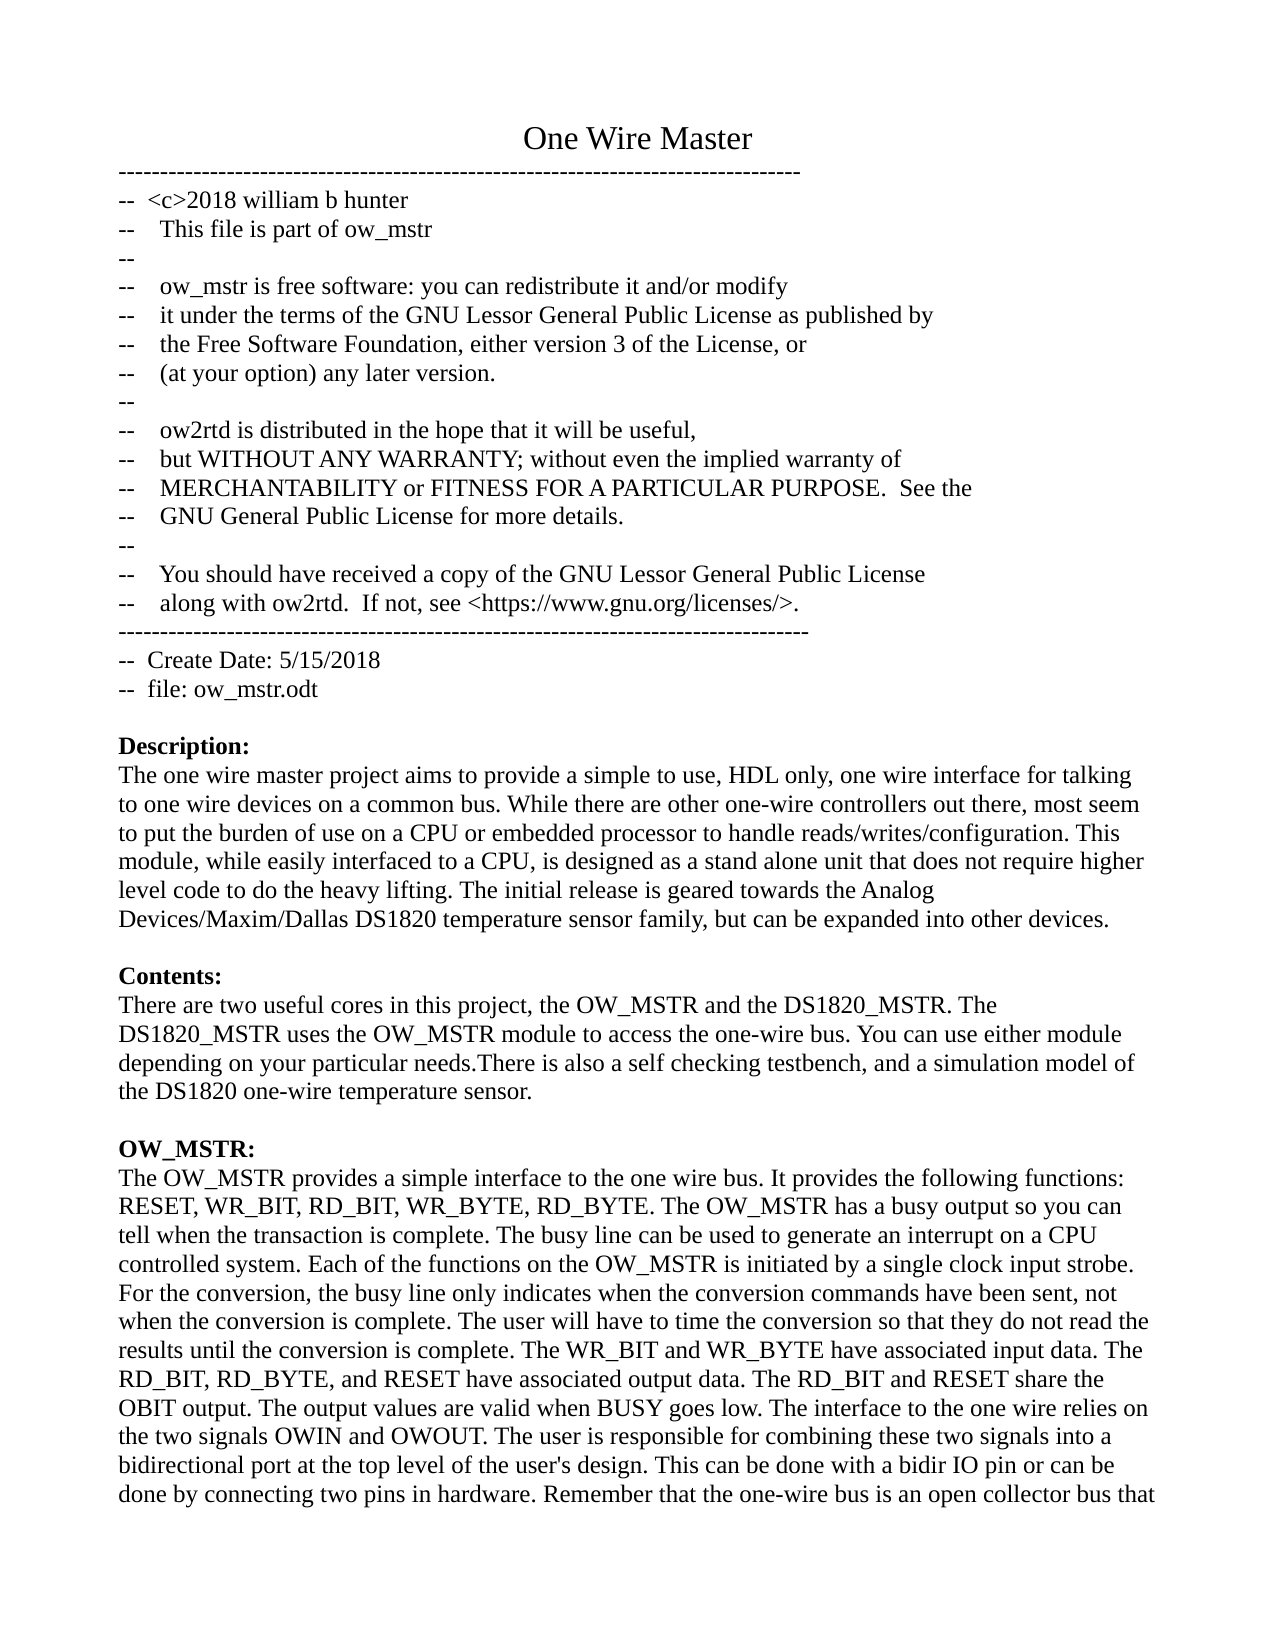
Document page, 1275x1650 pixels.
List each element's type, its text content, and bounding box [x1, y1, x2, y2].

text ---------------------------------------------------------------------------------- [118, 156, 1157, 185]
text The OW_MSTR provides a simple interface to the one wire bus. It provides the following functions: RESET, WR_BIT, RD_BIT, WR_BYTE, RD_BYTE. The OW_MSTR has a busy output so you can tell when the transaction is complete. The busy line can be used to generate an interrupt on a CPU controlled system. Each of the functions on the OW_MSTR is initiated by a single clock input strobe. For the conversion, the busy line only indicates when the conversion commands have been sent, not when the conversion is complete. The user will have to time the conversion so that they do not read the results until the conversion is complete. The WR_BIT and WR_BYTE have associated input data. The RD_BIT, RD_BYTE, and RESET have associated output data. The RD_BIT and RESET share the OBIT output. The output values are valid when BUSY goes low. The interface to the one wire relies on the two signals OWIN and OWOUT. The user is responsible for combining these two signals into a bidirectional port at the top level of the user's design. This can be done with a bidir IO pin or can be done by connecting two pins in hardware. Remember that the one-wire bus is an open collector bus that [118, 1163, 1157, 1508]
text Contents: [118, 961, 1157, 990]
text -- [118, 243, 1157, 271]
text One Wire Master [118, 118, 1157, 156]
text -- You should have received a copy of the GNU Lessor General Public License [118, 559, 1157, 588]
text -- ow_mstr is free software: you can redistribute it and/or modify [118, 271, 1157, 300]
text -- the Free Software Foundation, either version 3 of the License, or [118, 329, 1157, 358]
text -- it under the terms of the GNU Lessor General Public License as published by [118, 300, 1157, 329]
text Description: [118, 731, 1157, 760]
text -- ow2rtd is distributed in the hope that it will be useful, [118, 415, 1157, 444]
text -- along with ow2rtd. If not, see <https://www.gnu.org/licenses/>. [118, 588, 1157, 616]
text OW_MSTR: [118, 1134, 1157, 1163]
text -- MERCHANTABILITY or FITNESS FOR A PARTICULAR PURPOSE. See the [118, 473, 1157, 501]
text -- GNU General Public License for more details. [118, 501, 1157, 530]
text -- file: ow_mstr.odt [118, 674, 1157, 703]
text There are two useful cores in this project, the OW_MSTR and the DS1820_MSTR. The DS1820_MSTR uses the OW_MSTR module to access the one-wire bus. You can use either module depending on your particular needs.There is also a self checking testbench, and a simulation model of the DS1820 one-wire temperature sensor. [118, 990, 1157, 1105]
text The one wire master project aims to provide a simple to use, HDL only, one wire interface for talking to one wire devices on a common bus. While there are other one-wire controllers out there, most seem to put the burden of use on a CPU or embedded processor to handle reads/writes/configuration. This module, while easily interfaced to a CPU, is designed as a stand alone unit that does not require higher level code to do the heavy lifting. The initial release is geared towards the Analog Devices/Maxim/Dallas DS1820 temperature sensor family, but can be expanded into other devices. [118, 760, 1157, 933]
text -- This file is part of ow_mstr [118, 214, 1157, 243]
text -- but WITHOUT ANY WARRANTY; without even the implied warranty of [118, 444, 1157, 473]
text ----------------------------------------------------------------------------------- [118, 616, 1157, 645]
text -- Create Date: 5/15/2018 [118, 645, 1157, 674]
text -- [118, 530, 1157, 559]
text -- [118, 386, 1157, 415]
text -- (at your option) any later version. [118, 358, 1157, 386]
text -- <c>2018 william b hunter [118, 185, 1157, 214]
